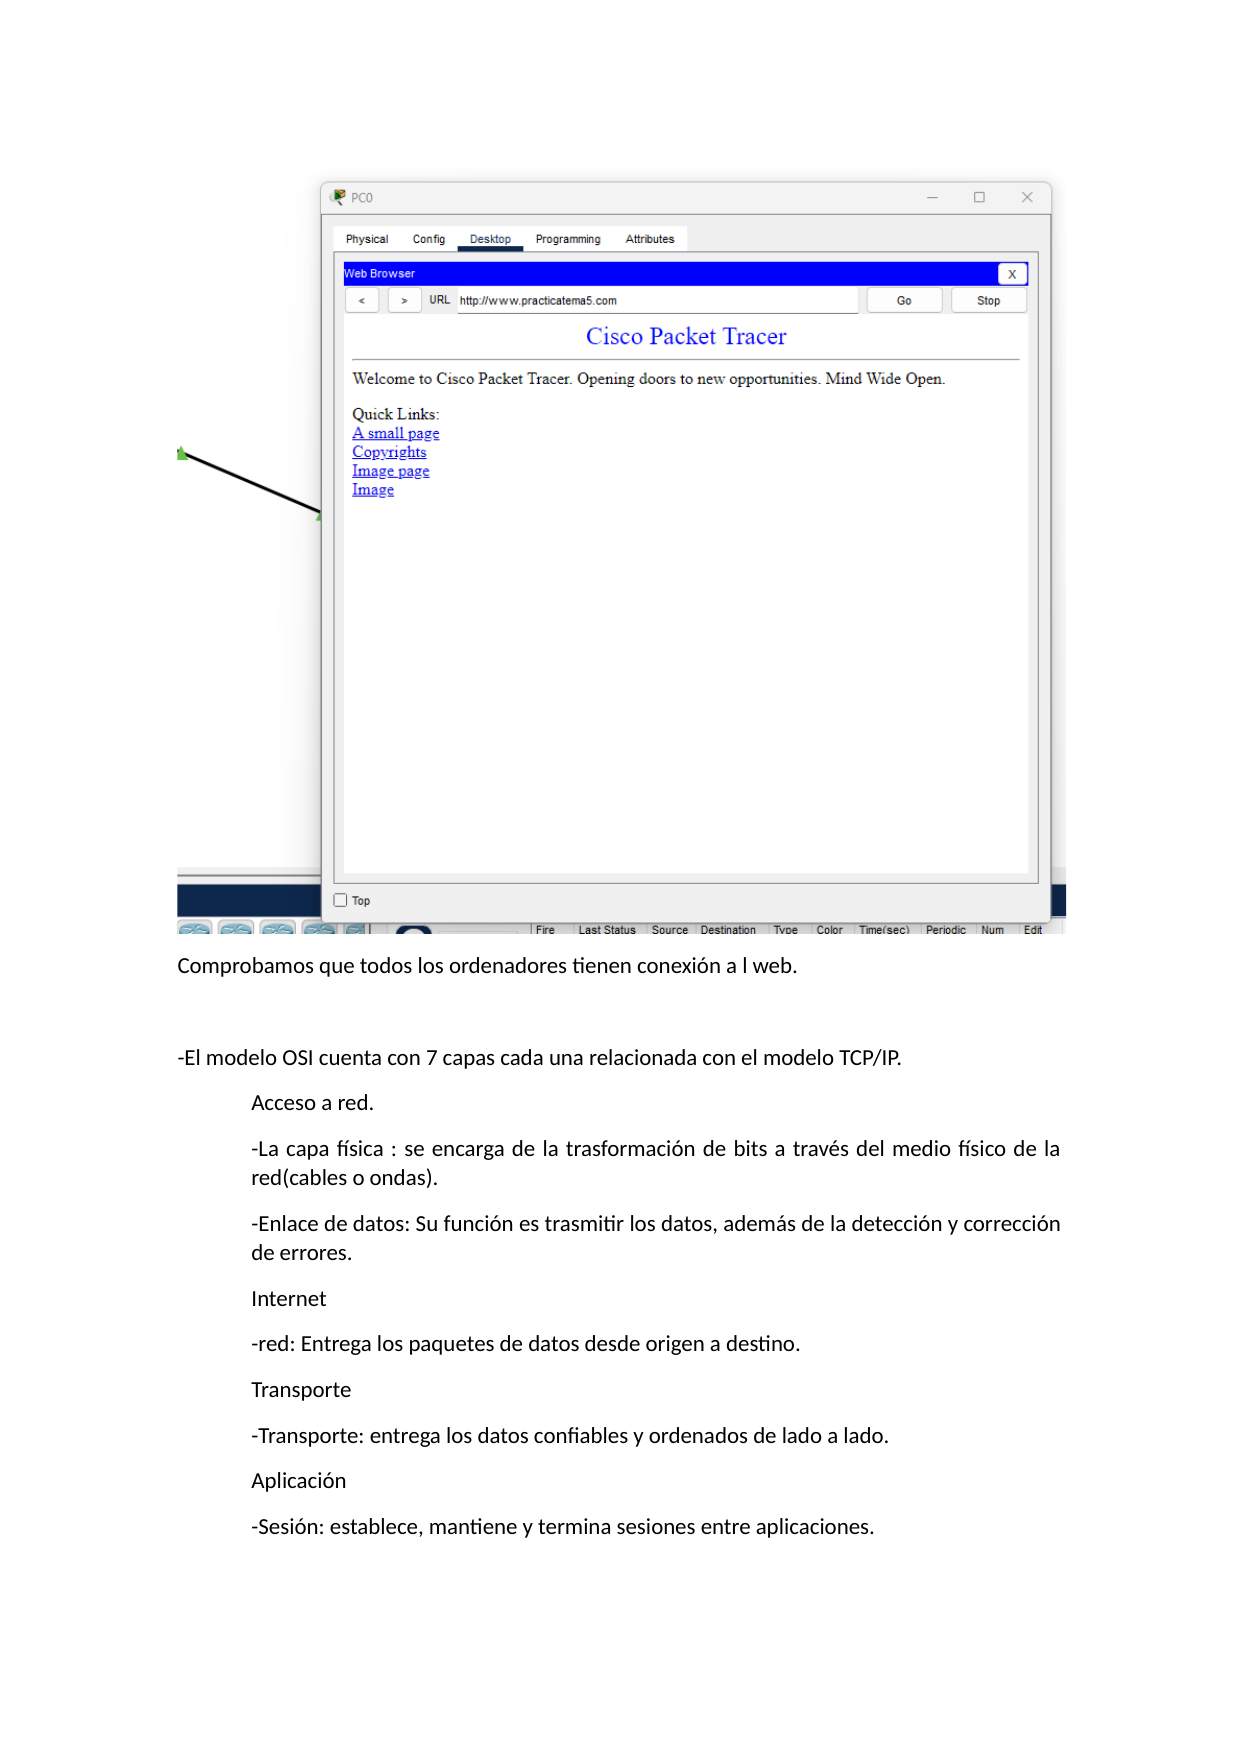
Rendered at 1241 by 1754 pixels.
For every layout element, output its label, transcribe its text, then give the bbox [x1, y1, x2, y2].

text -La capa física : se encarga de la trasformación de bits a través del medio físico de la red(cables o ondas). [251, 1134, 1063, 1191]
text Transporte [251, 1375, 1063, 1403]
text -red: Entrega los paquetes de datos desde origen a destino. [251, 1329, 1063, 1357]
text Acceso a red. [177, 1088, 1063, 1116]
text Comprobamos que todos los ordenadores tienen conexión a l web. [177, 951, 1063, 979]
text -El modelo OSI cuenta con 7 capas cada una relacionada con el modelo TCP/IP. [177, 1043, 1063, 1071]
text -Transporte: entrega los datos confiables y ordenados de lado a lado. [251, 1421, 1063, 1449]
text Aplicación [251, 1467, 1063, 1495]
text Internet [251, 1284, 1063, 1312]
text -Enlace de datos: Su función es trasmitir los datos, además de la detección y corrección de errores. [251, 1209, 1063, 1266]
text -Sesión: establece, mantiene y termina sesiones entre aplicaciones. [251, 1512, 1063, 1540]
